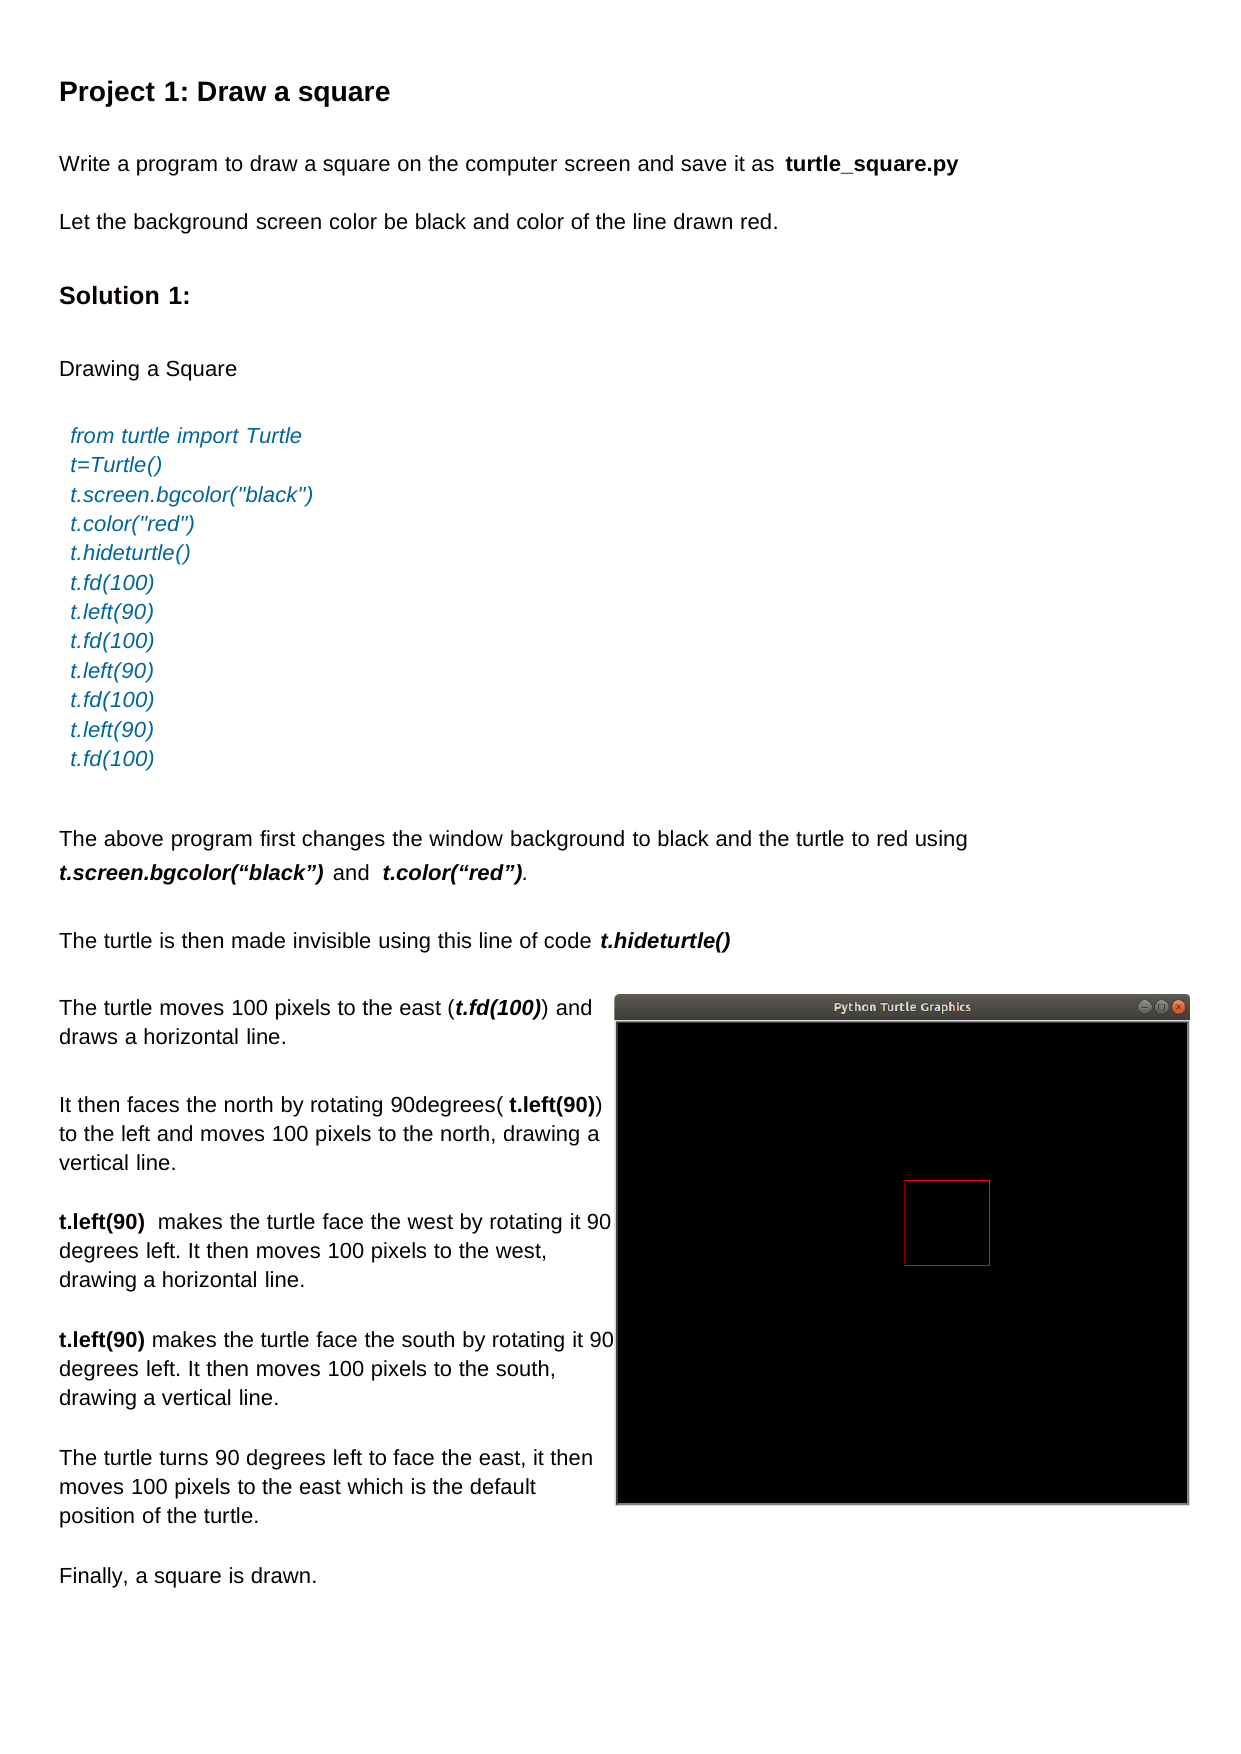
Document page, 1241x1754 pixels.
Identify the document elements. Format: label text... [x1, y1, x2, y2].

text t.color("red") [70, 511, 1194, 536]
text from turtle import Turtle [70, 423, 1194, 448]
text t.fd(100) [70, 746, 1194, 771]
text Let the background screen color be black and color of the line drawn red. [59, 209, 1194, 234]
text t.left(90) makes the turtle face the south by rotating it 90 degrees left. It then moves 100 pixels to the south, drawing a vertical line. [59, 1327, 614, 1410]
picture [614, 994, 1190, 1506]
text t.screen.bgcolor(“black”) and t.color(“red”). [59, 860, 1194, 885]
text t=Turtle() [70, 452, 1194, 477]
text It then faces the north by rotating 90degrees( t.left(90)) to the left and moves 100 pixels to the north, drawing a vertical line. [59, 1091, 614, 1174]
text The turtle is then made invisible using this line of code t.hideturtle() [59, 927, 1194, 953]
text Drawing a Square [59, 356, 1194, 381]
text The turtle moves 100 pixels to the east (t.fd(100)) and draws a horizontal line. [59, 995, 614, 1049]
text t.hideturtle() [70, 540, 1194, 565]
text Solution 1: [59, 281, 1194, 309]
text t.left(90) [70, 658, 1194, 683]
text Project 1: Draw a square [59, 75, 1194, 107]
text t.fd(100) [70, 628, 1194, 653]
text t.left(90) [70, 716, 1194, 742]
text The turtle turns 90 degrees left to face the east, it then moves 100 pixels to the east which is the default position of the turtle. [59, 1445, 1162, 1528]
text t.left(90) [70, 599, 1194, 624]
text Finally, a square is drawn. [59, 1563, 1194, 1588]
text t.left(90) makes the turtle face the west by rotating it 90 degrees left. It then moves 100 pixels to the west, drawing a horizontal line. [59, 1209, 614, 1292]
text t.fd(100) [70, 687, 1194, 712]
text t.fd(100) [70, 569, 1194, 595]
text The above program first changes the window background to black and the turtle to red using [59, 826, 1194, 851]
text t.screen.bgcolor("black") [70, 481, 1194, 507]
text Write a program to draw a square on the computer screen and save it as turtle_square.py [59, 151, 1194, 176]
